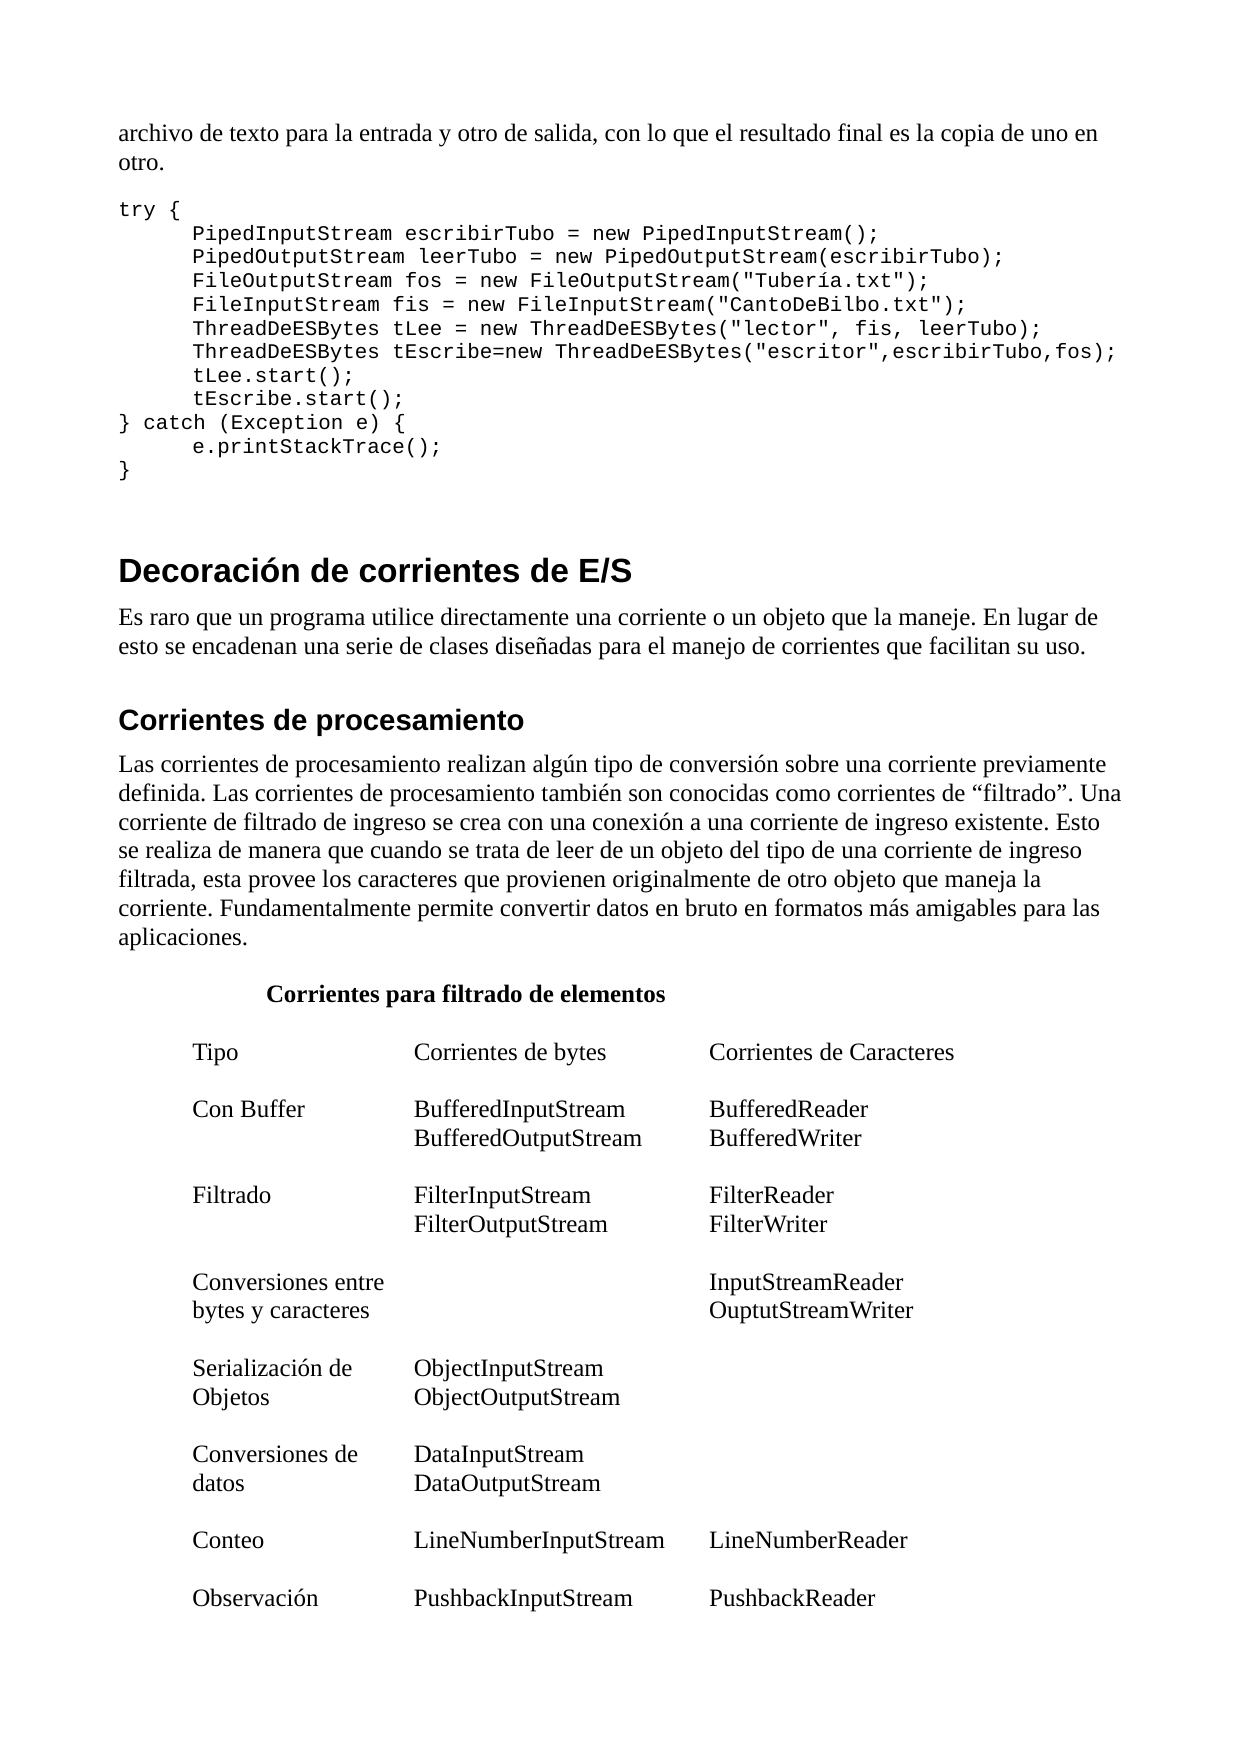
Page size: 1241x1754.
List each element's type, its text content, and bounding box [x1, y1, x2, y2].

text Filtrado FilterInputStream FilterReader [118, 1181, 1122, 1209]
text esto se encadenan una serie de clases diseñadas para el manejo de corrientes que facilitan su uso. [118, 631, 1122, 660]
text datos DataOutputStream [118, 1468, 1122, 1497]
text PipedOutputStream leerTubo = new PipedOutputStream(escribirTubo); [118, 247, 1122, 270]
text Observación PushbackInputStream PushbackReader [118, 1583, 1122, 1612]
text Tipo Corrientes de bytes Corrientes de Caracteres [118, 1037, 1122, 1066]
text archivo de texto para la entrada y otro de salida, con lo que el resultado final es la copia de uno en otro. [118, 118, 1122, 176]
text } [118, 459, 1122, 483]
text FilterOutputStream FilterWriter [118, 1209, 1122, 1238]
text ThreadDeESBytes tEscribe=new ThreadDeESBytes("escritor",escribirTubo,fos); [118, 341, 1122, 365]
text Objetos ObjectOutputStream [118, 1382, 1122, 1411]
text FileInputStream fis = new FileInputStream("CantoDeBilbo.txt"); [118, 294, 1122, 317]
text BufferedOutputStream BufferedWriter [118, 1123, 1122, 1152]
text bytes y caracteres OuptutStreamWriter [118, 1296, 1122, 1324]
subtitle Corrientes de procesamiento [118, 703, 1122, 737]
text PipedInputStream escribirTubo = new PipedInputStream(); [118, 223, 1122, 247]
text tEscribe.start(); [118, 388, 1122, 412]
text Las corrientes de procesamiento realizan algún tipo de conversión sobre una corriente previamente definida. Las corrientes de procesamiento también son conocidas como corrientes de “filtrado”. Una corriente de filtrado de ingreso se crea con una conexión a una corriente de ingreso existente. Esto se realiza de manera que cuando se trata de leer de un objeto del tipo de una corriente de ingreso filtrada, esta provee los caracteres que provienen originalmente de otro objeto que maneja la corriente. Fundamentalmente permite convertir datos en bruto en formatos más amigables para las aplicaciones. [118, 749, 1122, 951]
text ThreadDeESBytes tLee = new ThreadDeESBytes("lector", fis, leerTubo); [118, 317, 1122, 341]
text } catch (Exception e) { [118, 412, 1122, 436]
text Con Buffer BufferedInputStream BufferedReader [118, 1094, 1122, 1123]
subtitle Decoración de corrientes de E/S [118, 551, 1122, 590]
text try { [118, 199, 1122, 223]
text FileOutputStream fos = new FileOutputStream("Tubería.txt"); [118, 270, 1122, 294]
text e.printStackTrace(); [118, 436, 1122, 459]
text Serialización de ObjectInputStream [118, 1353, 1122, 1382]
text Conversiones de DataInputStream [118, 1439, 1122, 1468]
text Corrientes para filtrado de elementos [118, 979, 1122, 1008]
text Conteo LineNumberInputStream LineNumberReader [118, 1526, 1122, 1554]
text Es raro que un programa utilice directamente una corriente o un objeto que la maneje. En lugar de [118, 602, 1122, 631]
text Conversiones entre InputStreamReader [118, 1267, 1122, 1296]
text tLee.start(); [118, 365, 1122, 388]
